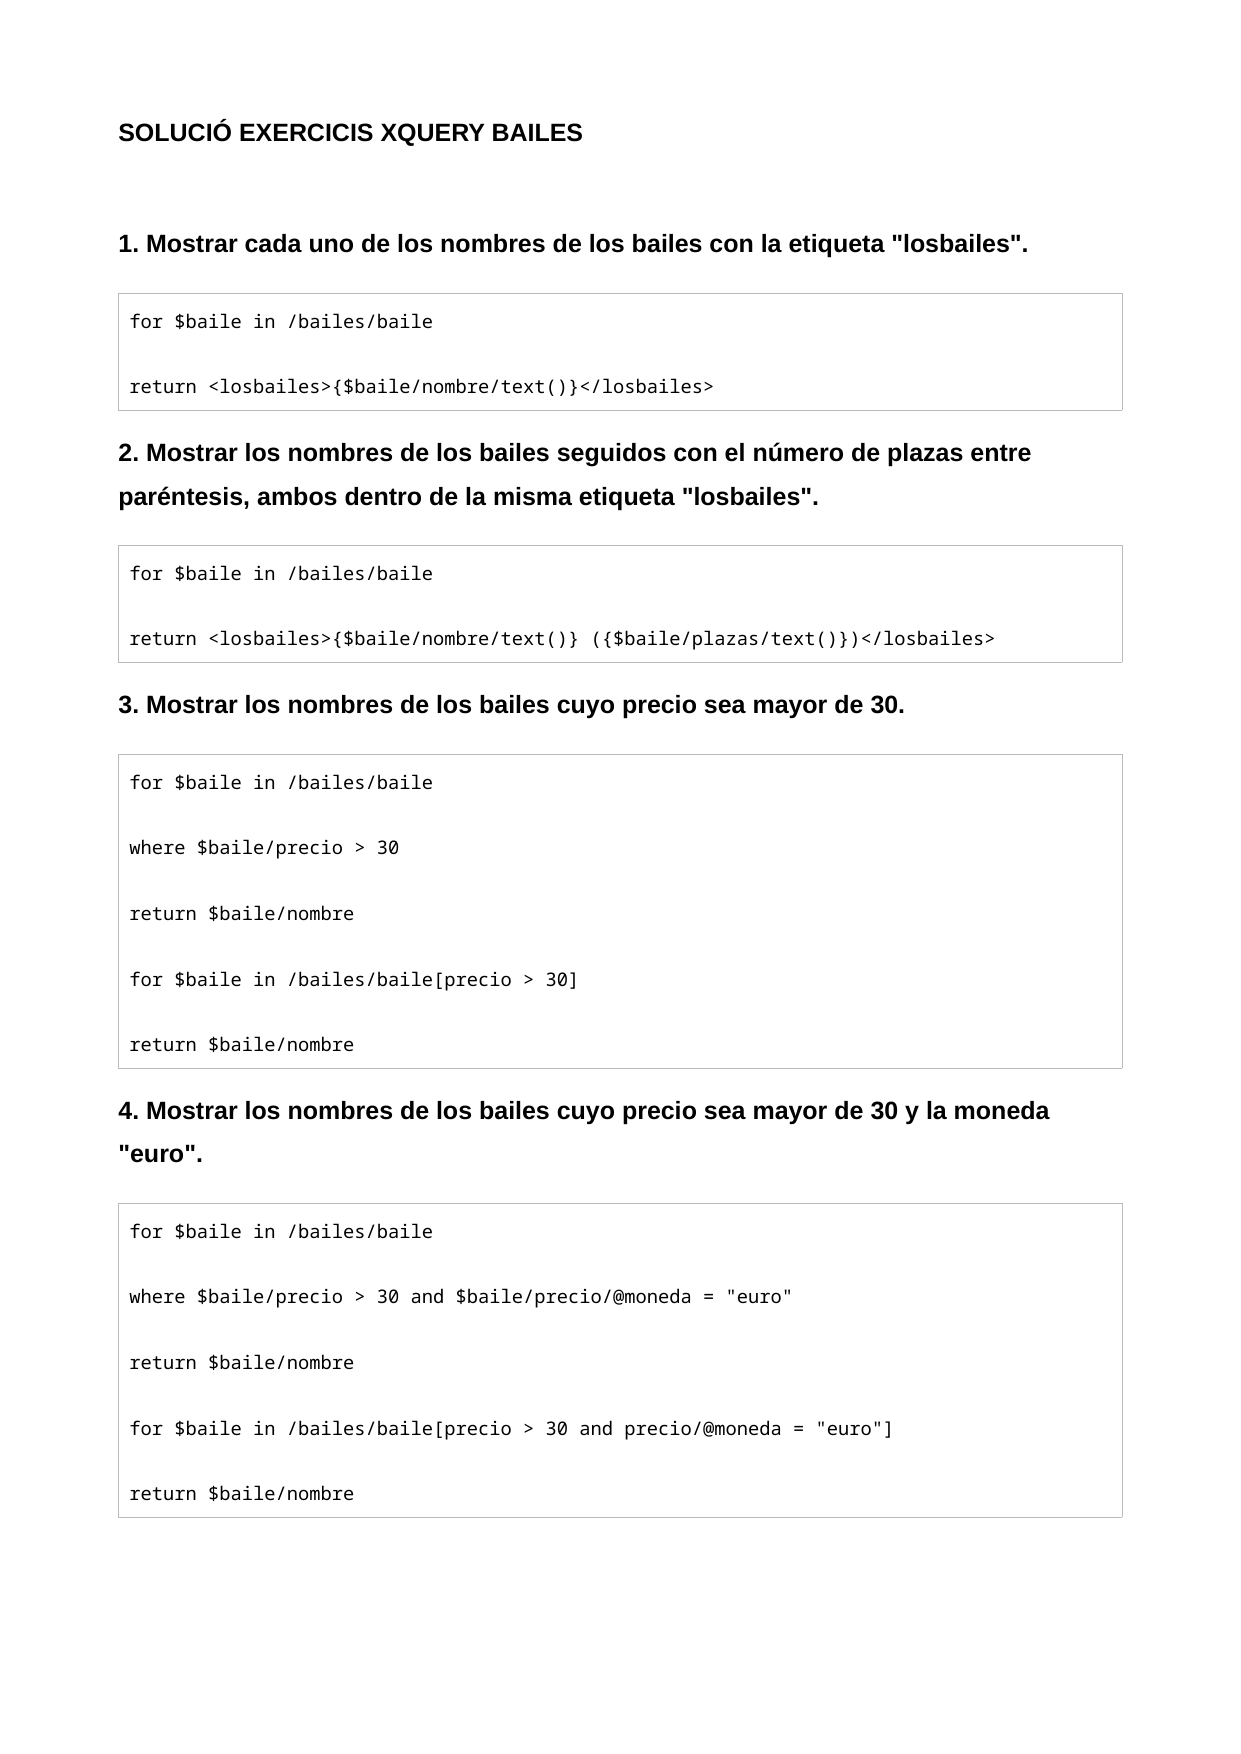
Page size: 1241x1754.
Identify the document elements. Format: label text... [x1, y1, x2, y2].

text for $baile in /bailes/baile[precio > 30] [119, 951, 1122, 991]
text for $baile in /bailes/baile[precio > 30 and precio/@moneda = "euro"] [119, 1400, 1122, 1440]
text return $baile/nombre [119, 1465, 1122, 1517]
text 1. Mostrar cada uno de los nombres de los bailes con la etiqueta "losbailes". [118, 229, 1122, 258]
text return $baile/nombre [119, 885, 1122, 926]
text for $baile in /bailes/baile [119, 1204, 1122, 1243]
text SOLUCIÓ EXERCICIS XQUERY BAILES [118, 118, 1122, 147]
text for $baile in /bailes/baile [119, 294, 1122, 333]
text return $baile/nombre [119, 1016, 1122, 1068]
text 2. Mostrar los nombres de los bailes seguidos con el número de plazas entre paréntesis, ambos dentro de la misma etiqueta "losbailes". [118, 438, 1122, 510]
text where $baile/precio > 30 [119, 819, 1122, 860]
list 3. Mostrar los nombres de los bailes cuyo precio sea mayor de 30. [118, 690, 1122, 719]
text return <losbailes>{$baile/nombre/text()}</losbailes> [119, 358, 1122, 410]
text return $baile/nombre [119, 1334, 1122, 1375]
text where $baile/precio > 30 and $baile/precio/@moneda = "euro" [119, 1268, 1122, 1309]
list 4. Mostrar los nombres de los bailes cuyo precio sea mayor de 30 y la moneda "euro". [118, 1096, 1122, 1168]
text for $baile in /bailes/baile [119, 546, 1122, 586]
text return <losbailes>{$baile/nombre/text()} ({$baile/plazas/text()})</losbailes> [119, 611, 1122, 662]
text for $baile in /bailes/baile [119, 755, 1122, 794]
